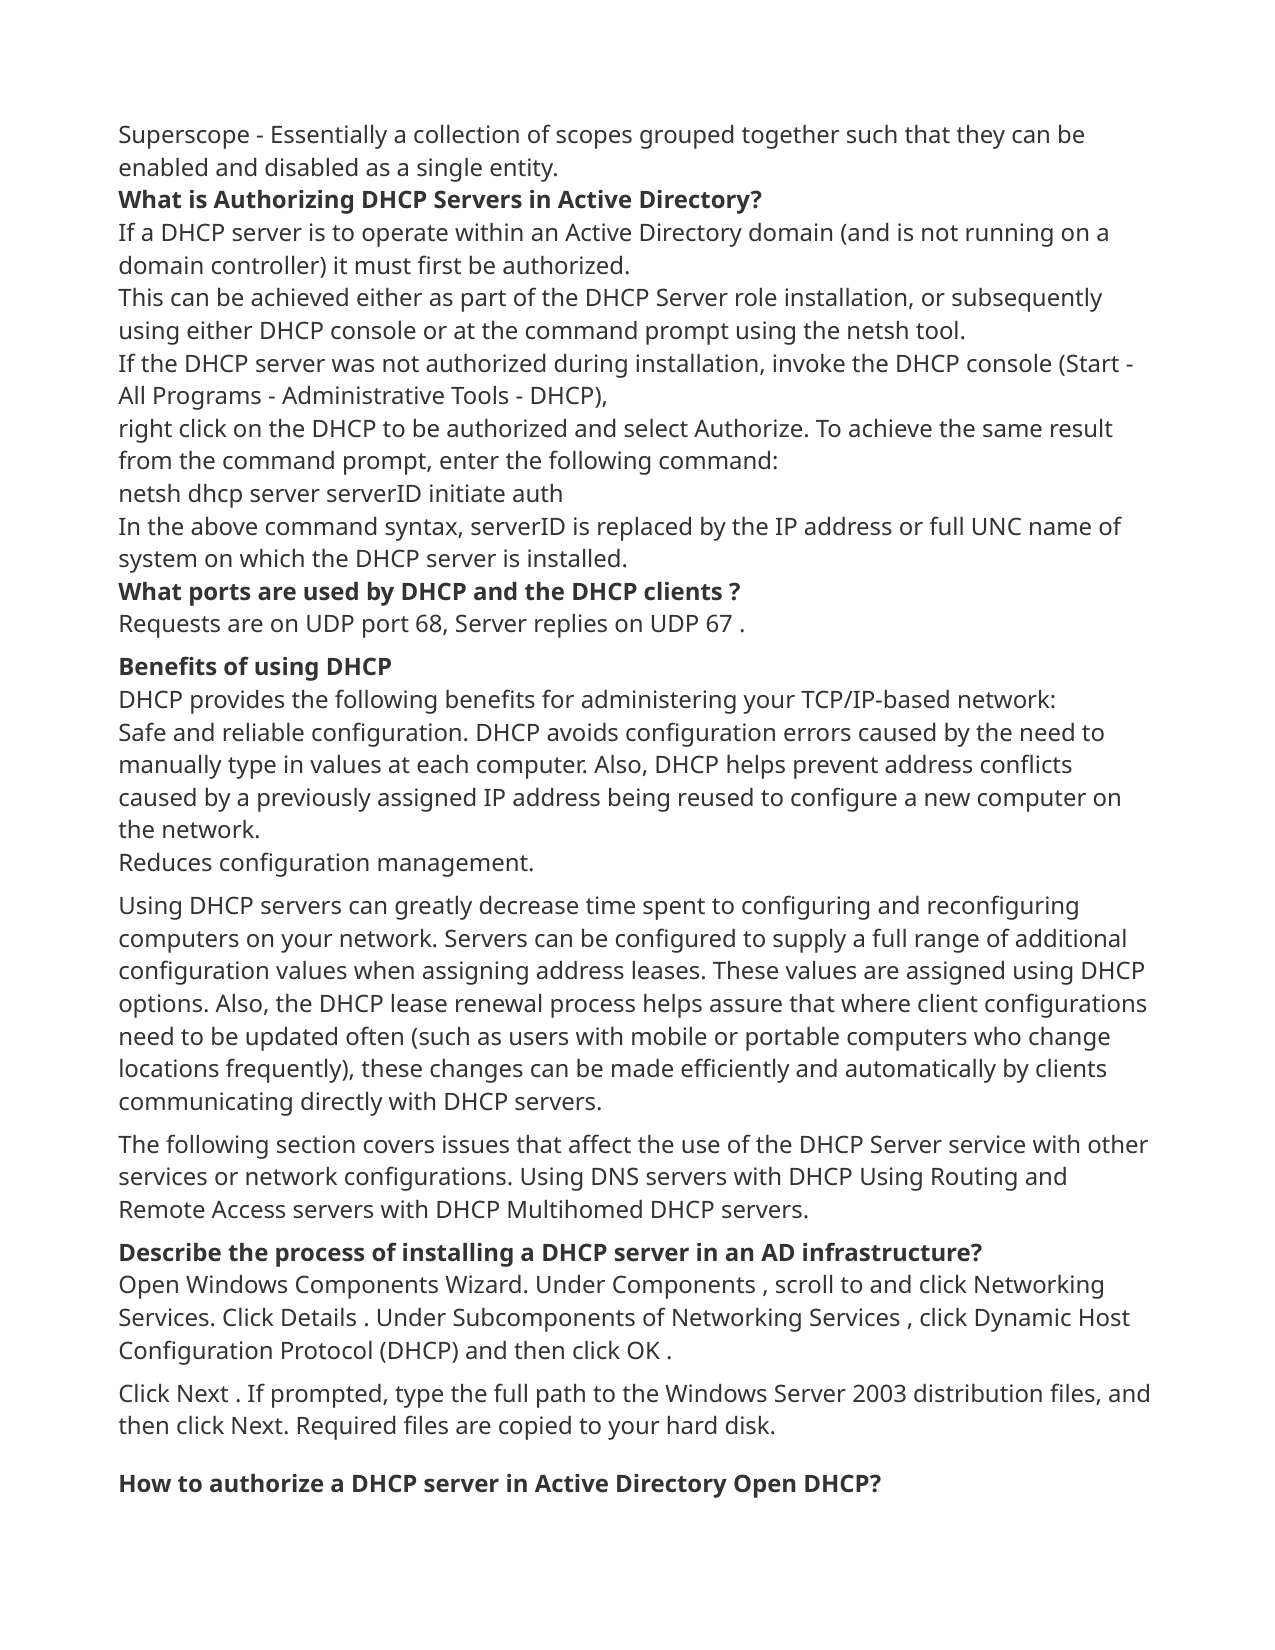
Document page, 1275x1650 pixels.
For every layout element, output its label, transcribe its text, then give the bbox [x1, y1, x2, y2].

text Benefits of using DHCP DHCP provides the following benefits for administering your TCP/IP-based network: Safe and reliable configuration. DHCP avoids configuration errors caused by the need to manually type in values at each computer. Also, DHCP helps prevent address conflicts caused by a previously assigned IP address being reused to configure a new computer on the network. Reduces configuration management. [118, 650, 1157, 878]
text What ports are used by DHCP and the DHCP clients ? Requests are on UDP port 68, Server replies on UDP 67 . [118, 574, 1157, 640]
text Click Next . If prompted, type the full path to the Windows Server 2003 distribution files, and then click Next. Required files are copied to your hard disk. [118, 1377, 1157, 1442]
text Superscope - Essentially a collection of scopes grouped together such that they can be enabled and disabled as a single entity. [118, 118, 1157, 183]
text Describe the process of installing a DHCP server in an AD infrastructure? Open Windows Components Wizard. Under Components , scroll to and click Networking Services. Click Details . Under Subcomponents of Networking Services , click Dynamic Host Configuration Protocol (DHCP) and then click OK . [118, 1236, 1157, 1366]
text How to authorize a DHCP server in Active Directory Open DHCP? [118, 1467, 1157, 1499]
text The following section covers issues that affect the use of the DHCP Server service with other services or network configurations. Using DNS servers with DHCP Using Routing and Remote Access servers with DHCP Multihomed DHCP servers. [118, 1127, 1157, 1225]
text What is Authorizing DHCP Servers in Active Directory? If a DHCP server is to operate within an Active Directory domain (and is not running on a domain controller) it must first be authorized. This can be achieved either as part of the DHCP Server role installation, or subsequently using either DHCP console or at the command prompt using the netsh tool. If the DHCP server was not authorized during installation, invoke the DHCP console (Start - All Programs - Administrative Tools - DHCP), right click on the DHCP to be authorized and select Authorize. To achieve the same result from the command prompt, enter the following command: netsh dhcp server serverID initiate auth In the above command syntax, serverID is replaced by the IP address or full UNC name of system on which the DHCP server is installed. [118, 183, 1157, 574]
text Using DHCP servers can greatly decrease time spent to configuring and reconfiguring computers on your network. Servers can be configured to supply a full range of additional configuration values when assigning address leases. These values are assigned using DHCP options. Also, the DHCP lease renewal process helps assure that where client configurations need to be updated often (such as users with mobile or portable computers who change locations frequently), these changes can be made efficiently and automatically by clients communicating directly with DHCP servers. [118, 889, 1157, 1117]
